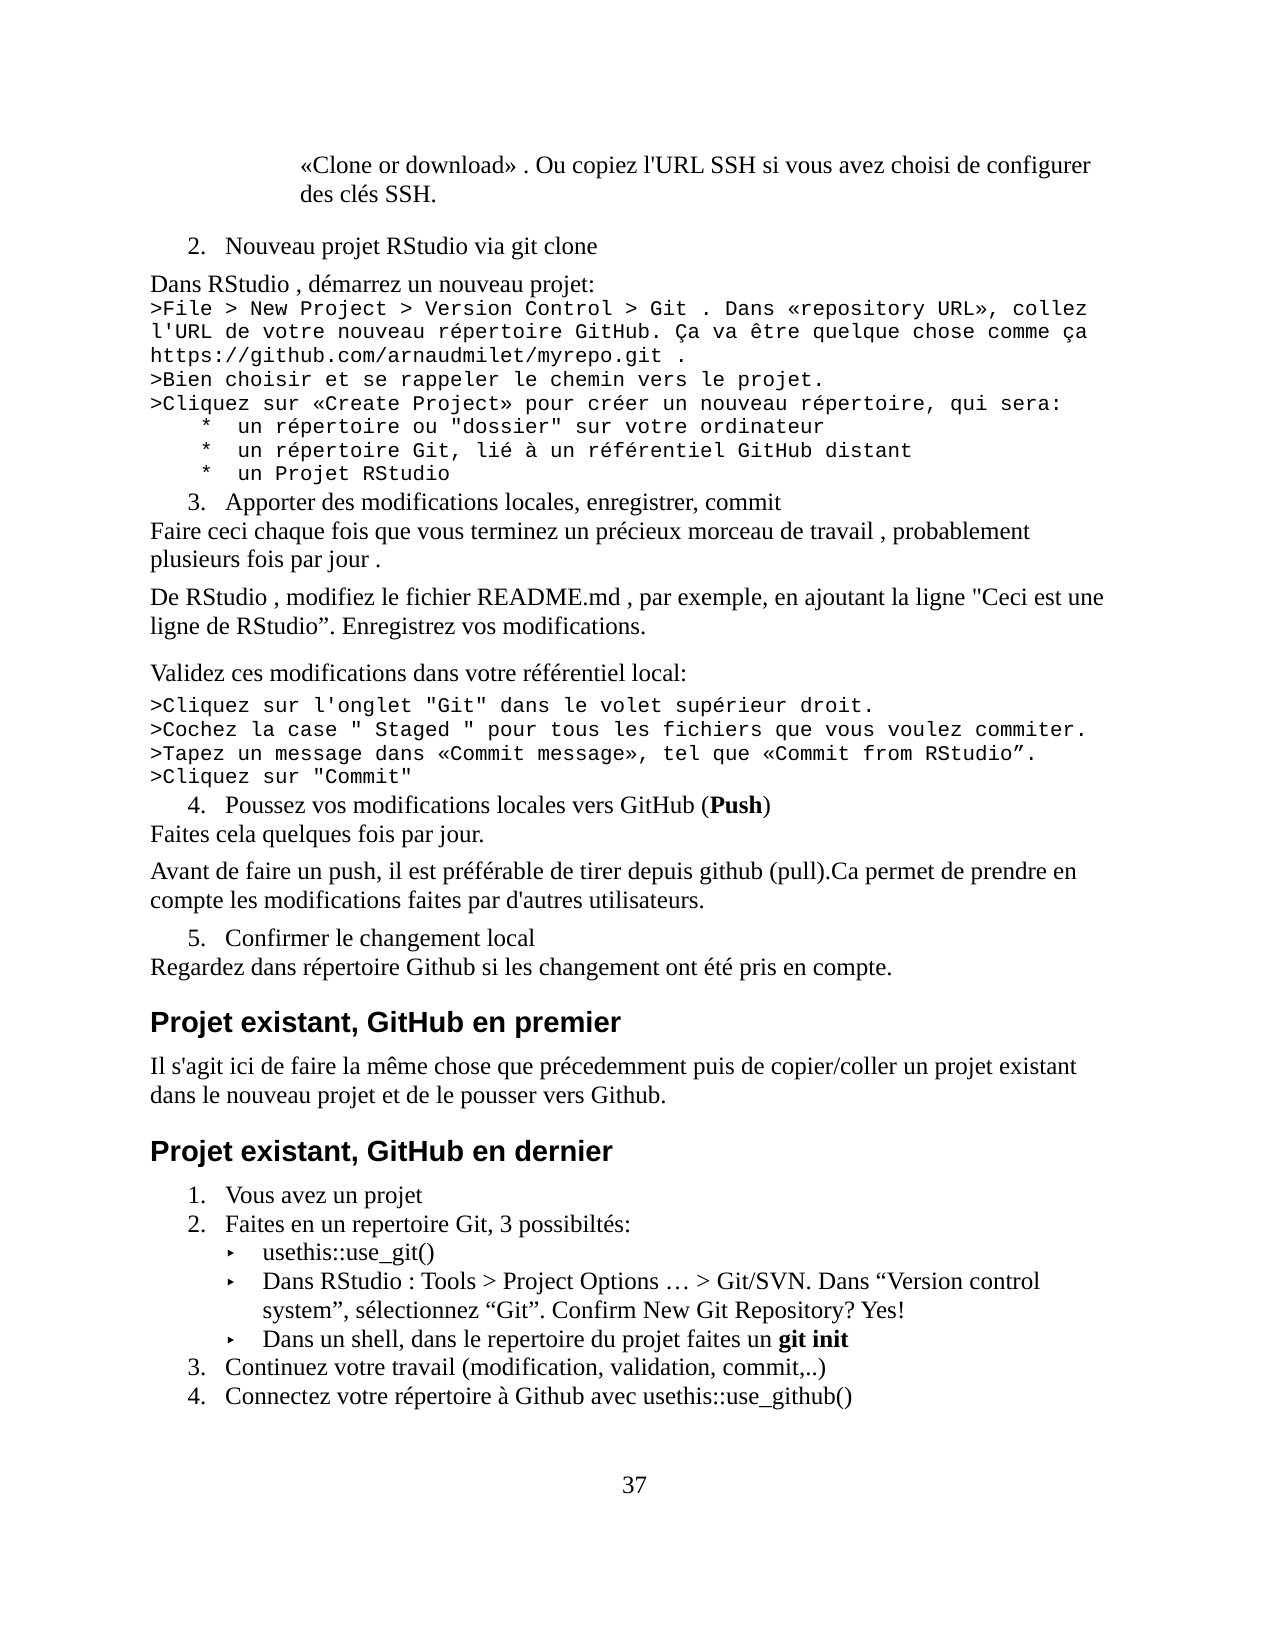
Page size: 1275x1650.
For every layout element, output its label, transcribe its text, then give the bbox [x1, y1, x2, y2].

text * un Projet RStudio [150, 463, 1125, 487]
text >Bien choisir et se rappeler le chemin vers le projet. [150, 369, 1125, 392]
text * un répertoire ou "dossier" sur votre ordinateur [150, 416, 1125, 440]
text Dans RStudio , démarrez un nouveau projet: [150, 269, 1125, 298]
list Connectez votre répertoire à Github avec usethis::use_github() [187, 1381, 1125, 1410]
list Faites en un repertoire Git, 3 possibiltés: [187, 1209, 1125, 1237]
text * un répertoire Git, lié à un référentiel GitHub distant [150, 440, 1125, 463]
list usethis::use_git() [225, 1237, 1125, 1266]
text >File > New Project > Version Control > Git . Dans «repository URL», collez l'URL de votre nouveau répertoire GitHub. Ça va être quelque chose comme ça https://github.com/arnaudmilet/myrepo.git . [150, 298, 1125, 369]
text De RStudio , modifiez le fichier README.md , par exemple, en ajoutant la ligne "Ceci est une ligne de RStudio”. Enregistrez vos modifications. [150, 582, 1125, 640]
text >Cochez la case " Staged " pour tous les fichiers que vous voulez commiter. [150, 719, 1125, 743]
list Vous avez un projet [187, 1180, 1125, 1209]
list Confirmer le changement local [187, 923, 1125, 952]
list Dans RStudio : Tools > Project Options … > Git/SVN. Dans “Version control system”, sélectionnez “Git”. Confirm New Git Repository? Yes! [225, 1266, 1125, 1324]
list Continuez votre travail (modification, validation, commit,..) [187, 1352, 1125, 1381]
text >Cliquez sur "Commit" [150, 766, 1125, 790]
text >Cliquez sur «Create Project» pour créer un nouveau répertoire, qui sera: [150, 392, 1125, 416]
text Faire ceci chaque fois que vous terminez un précieux morceau de travail , probablement plusieurs fois par jour . [150, 516, 1125, 573]
subtitle Projet existant, GitHub en dernier [150, 1134, 1125, 1167]
list «Clone or download» . Ou copiez l'URL SSH si vous avez choisi de configurer des clés SSH. [262, 150, 1125, 207]
list Nouveau projet RStudio via git clone [187, 231, 1125, 260]
list Dans un shell, dans le repertoire du projet faites un git init [225, 1324, 1125, 1352]
text Regardez dans répertoire Github si les changement ont été pris en compte. [150, 952, 1125, 980]
text Faites cela quelques fois par jour. [150, 819, 1125, 847]
text >Tapez un message dans «Commit message», tel que «Commit from RStudio”. [150, 743, 1125, 766]
subtitle Projet existant, GitHub en premier [150, 1005, 1125, 1039]
list Apporter des modifications locales, enregistrer, commit [187, 487, 1125, 516]
text Il s'agit ici de faire la même chose que précedemment puis de copier/coller un projet existant dans le nouveau projet et de le pousser vers Github. [150, 1051, 1125, 1109]
text >Cliquez sur l'onglet "Git" dans le volet supérieur droit. [150, 695, 1125, 719]
text Avant de faire un push, il est préférable de tirer depuis github (pull).Ca permet de prendre en compte les modifications faites par d'autres utilisateurs. [150, 856, 1125, 914]
list Poussez vos modifications locales vers GitHub (Push) [187, 790, 1125, 819]
text Validez ces modifications dans votre référentiel local: [150, 658, 1125, 686]
